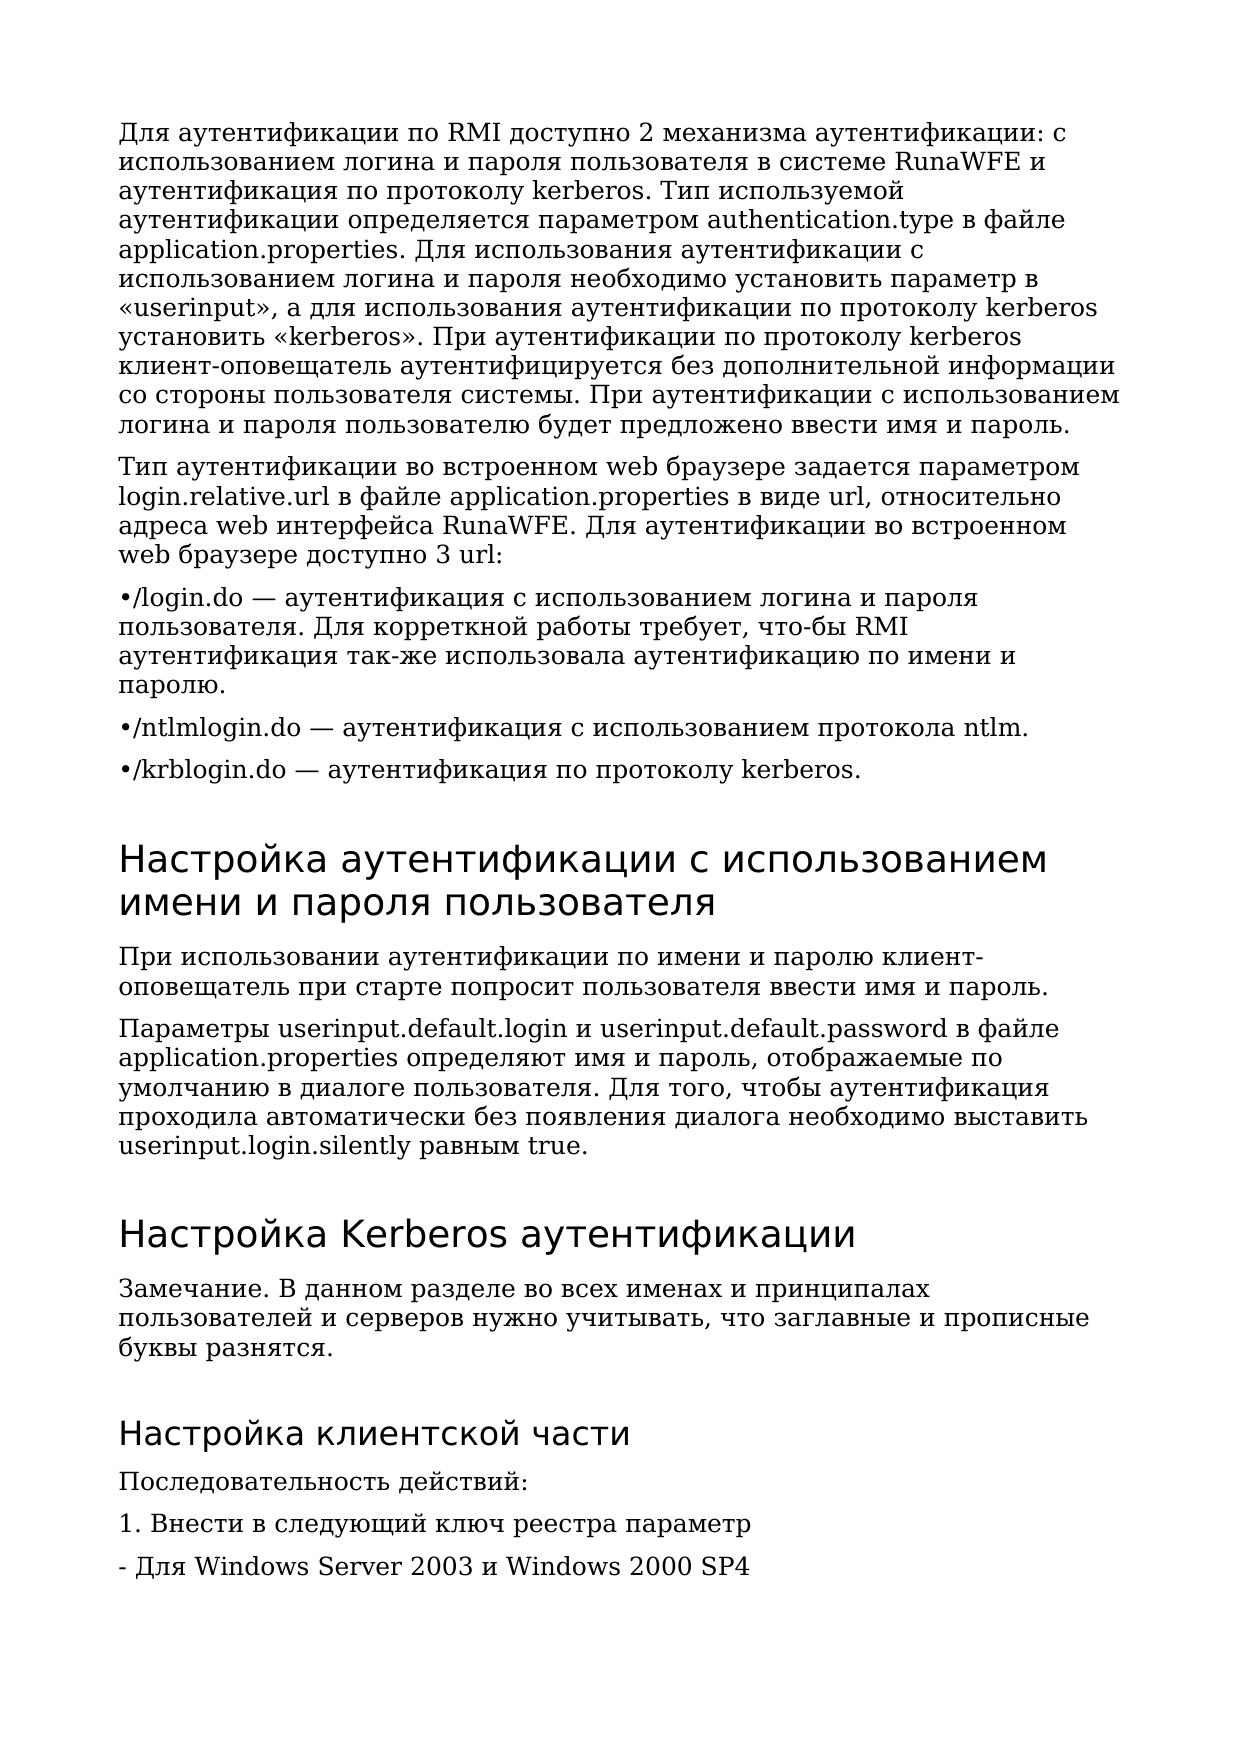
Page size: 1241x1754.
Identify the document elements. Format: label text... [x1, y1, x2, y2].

text Замечание. В данном разделе во всех именах и принципалах пользователей и серверов нужно учитывать, что заглавные и прописные буквы разнятся. [118, 1274, 1122, 1362]
subtitle Настройка Kerberos аутентификации [118, 1213, 1122, 1256]
list /login.do — аутентификация с использованием логина и пароля пользователя. Для корреткной работы требует, что-бы RMI аутентификация так-же использовала аутентификацию по имени и паролю. [118, 583, 1122, 699]
subtitle Настройка клиентской части [118, 1414, 1122, 1453]
text 1. Внести в следующий ключ реестра параметр [118, 1509, 1122, 1539]
list /ntlmlogin.do — аутентификация с использованием протокола ntlm. [118, 713, 1122, 742]
text Параметры userinput.default.login и userinput.default.password в файле application.properties определяют имя и пароль, отображаемые по умолчанию в диалоге пользователя. Для того, чтобы аутентификация проходила автоматически без появления диалога необходимо выставить userinput.login.silently равным true. [118, 1014, 1122, 1160]
text - Для Windows Server 2003 и Windows 2000 SP4 [118, 1552, 1122, 1581]
subtitle Настройка аутентификации с использованием имени и пароля пользователя [118, 837, 1122, 924]
text При использовании аутентификации по имени и паролю клиент-оповещатель при старте попросит пользователя ввести имя и пароль. [118, 943, 1122, 1001]
text Последовательность действий: [118, 1467, 1122, 1496]
text Для аутентификации по RMI доступно 2 механизма аутентификации: с использованием логина и пароля пользователя в системе RunaWFE и аутентификация по протоколу kerberos. Тип используемой аутентификации определяется параметром authentication.type в файле application.properties. Для использования аутентификации с использованием логина и пароля необходимо установить параметр в «userinput», а для использования аутентификации по протоколу kerberos установить «kerberos». При аутентификации по протоколу kerberos клиент-оповещатель аутентифицируется без дополнительной информации со стороны пользователя системы. При аутентификации с использованием логина и пароля пользователю будет предложено ввести имя и пароль. [118, 118, 1122, 439]
text Тип аутентификации во встроенном web браузере задается параметром login.relative.url в файле application.properties в виде url, относительно адреса web интерфейса RunaWFE. Для аутентификации во встроенном web браузере доступно 3 url: [118, 452, 1122, 569]
list /krblogin.do — аутентификация по протоколу kerberos. [118, 756, 1122, 785]
